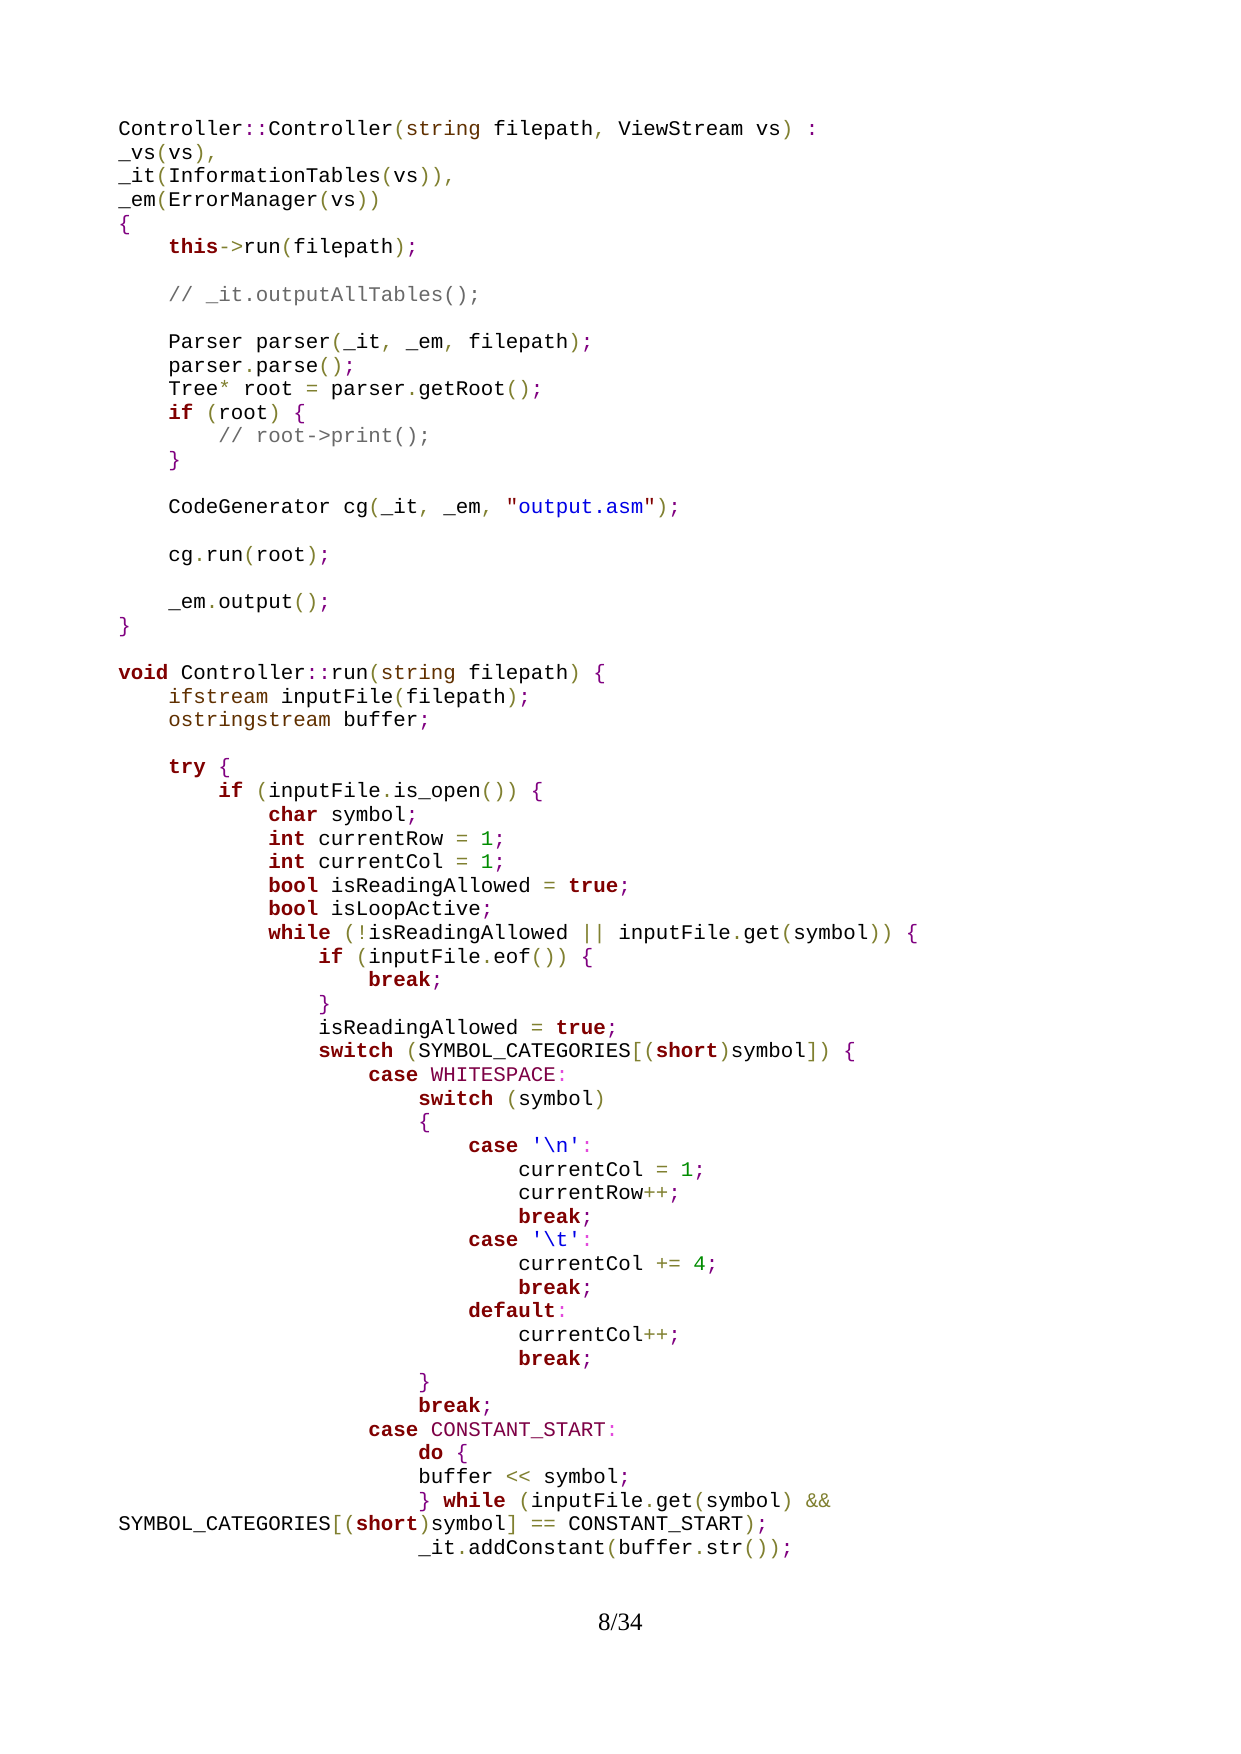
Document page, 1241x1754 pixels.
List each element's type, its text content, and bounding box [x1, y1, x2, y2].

text parser.parse(); [118, 354, 1122, 378]
text do { [118, 1442, 1122, 1466]
text { [118, 213, 1122, 236]
text default: [118, 1300, 1122, 1324]
text case '\n': [118, 1135, 1122, 1158]
text switch (SYMBOL_CATEGORIES[(short)symbol]) { [118, 1040, 1122, 1064]
text isReadingAllowed = true; [118, 1017, 1122, 1040]
text break; [118, 1348, 1122, 1371]
text char symbol; [118, 804, 1122, 827]
text Parser parser(_it, _em, filepath); [118, 331, 1122, 354]
text break; [118, 969, 1122, 993]
text this->run(filepath); [118, 236, 1122, 260]
text try { [118, 757, 1122, 780]
text break; [118, 1206, 1122, 1229]
text void Controller::run(string filepath) { [118, 662, 1122, 686]
text case WHITESPACE: [118, 1064, 1122, 1088]
text } [118, 615, 1122, 638]
text while (!isReadingAllowed || inputFile.get(symbol)) { [118, 922, 1122, 946]
text switch (symbol) [118, 1088, 1122, 1111]
text currentCol = 1; [118, 1158, 1122, 1182]
text if (inputFile.is_open()) { [118, 780, 1122, 804]
text // root->print(); [118, 426, 1122, 449]
text currentRow++; [118, 1182, 1122, 1206]
text // _it.outputAllTables(); [118, 284, 1122, 307]
text case CONSTANT_START: [118, 1419, 1122, 1442]
text _vs(vs), [118, 142, 1122, 165]
text } while (inputFile.get(symbol) && SYMBOL_CATEGORIES[(short)symbol] == CONSTANT_START); [118, 1489, 1122, 1537]
text bool isLoopActive; [118, 898, 1122, 922]
text if (root) { [118, 402, 1122, 426]
text case '\t': [118, 1229, 1122, 1253]
text ifstream inputFile(filepath); [118, 686, 1122, 709]
text Tree* root = parser.getRoot(); [118, 378, 1122, 402]
text if (inputFile.eof()) { [118, 946, 1122, 969]
text CodeGenerator cg(_it, _em, "output.asm"); [118, 496, 1122, 520]
text currentCol += 4; [118, 1253, 1122, 1277]
text } [118, 449, 1122, 473]
text break; [118, 1395, 1122, 1419]
text } [118, 993, 1122, 1017]
text { [118, 1111, 1122, 1135]
text int currentRow = 1; [118, 827, 1122, 851]
text int currentCol = 1; [118, 851, 1122, 875]
text _em.output(); [118, 591, 1122, 615]
text currentCol++; [118, 1324, 1122, 1348]
text Controller::Controller(string filepath, ViewStream vs) : [118, 118, 1122, 142]
text break; [118, 1277, 1122, 1300]
text ostringstream buffer; [118, 709, 1122, 733]
text } [118, 1371, 1122, 1395]
text _it.addConstant(buffer.str()); [118, 1537, 1122, 1561]
text _em(ErrorManager(vs)) [118, 189, 1122, 213]
text _it(InformationTables(vs)), [118, 165, 1122, 189]
text buffer << symbol; [118, 1466, 1122, 1489]
text bool isReadingAllowed = true; [118, 875, 1122, 898]
text cg.run(root); [118, 544, 1122, 567]
